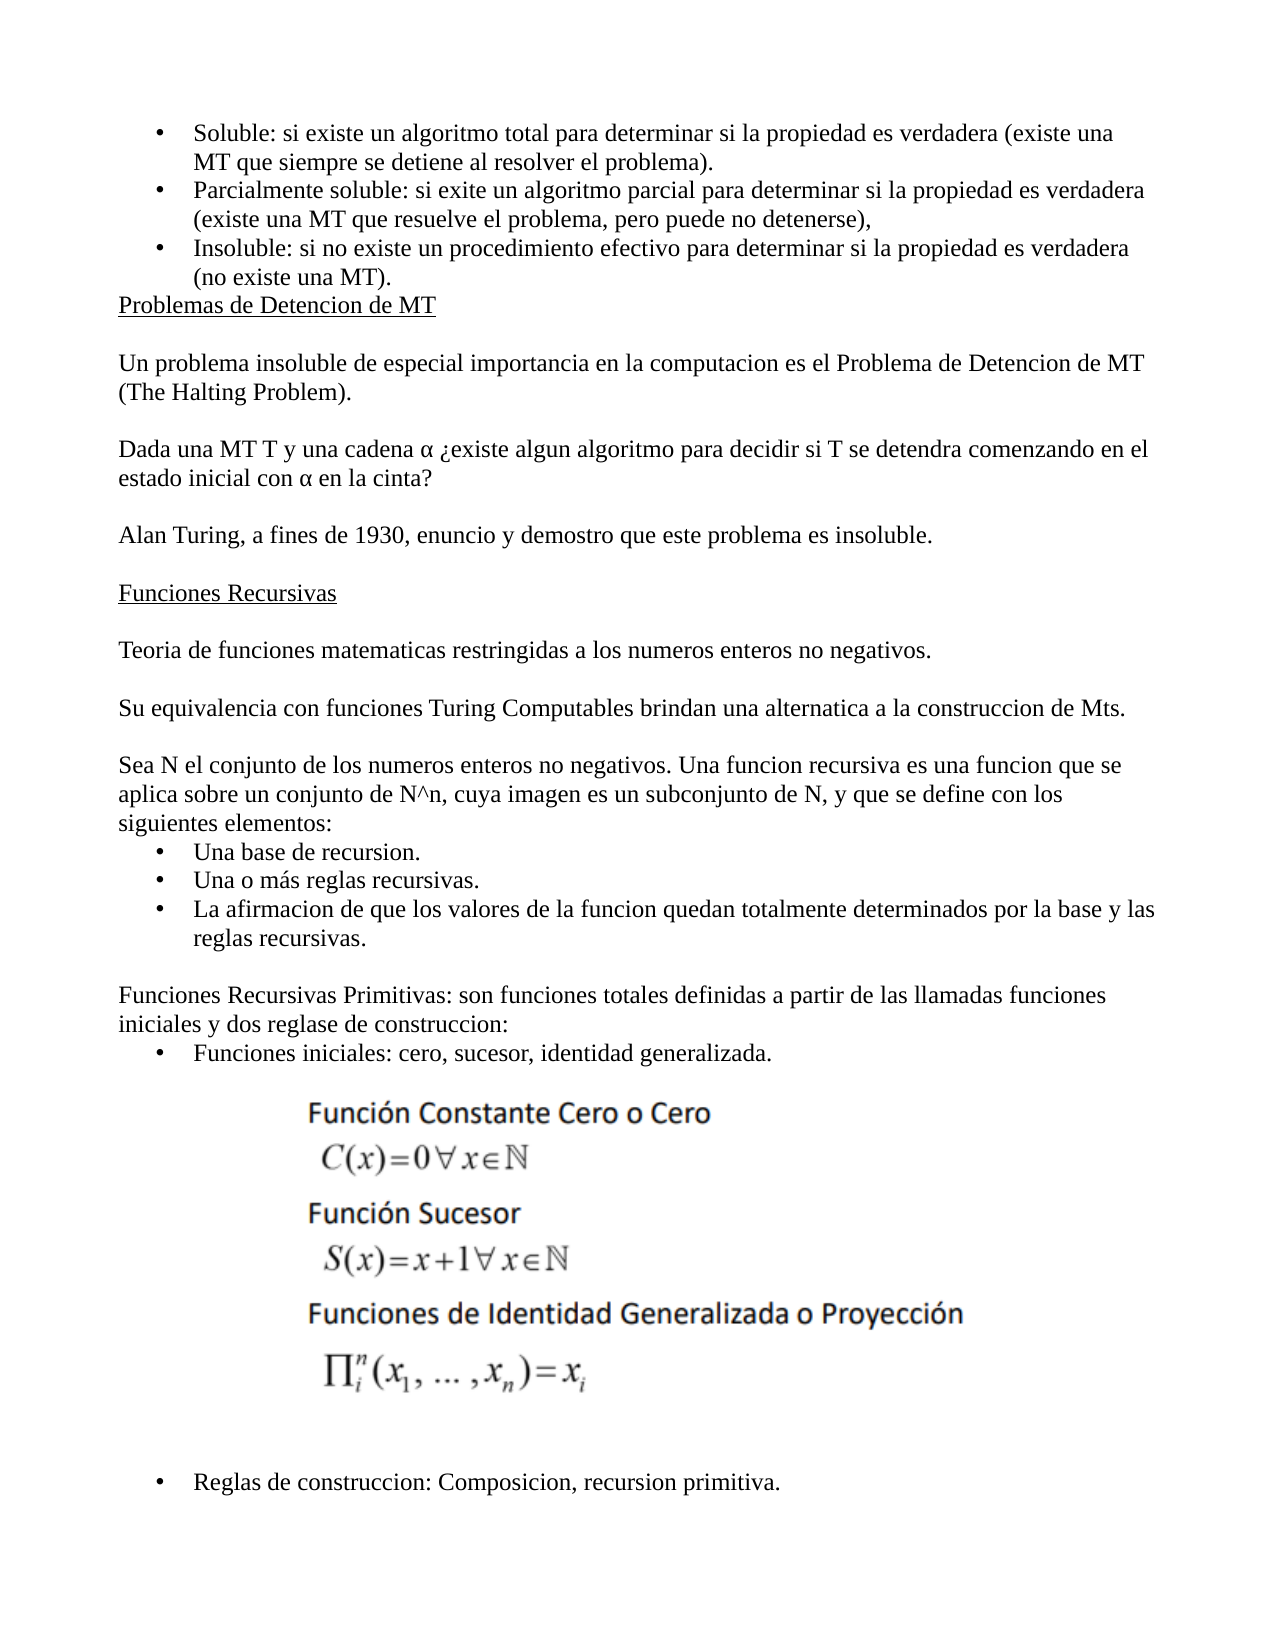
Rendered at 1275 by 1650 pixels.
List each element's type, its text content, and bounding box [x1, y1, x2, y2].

list La afirmacion de que los valores de la funcion quedan totalmente determinados por la base y las reglas recursivas. [156, 894, 1157, 952]
text Problemas de Detencion de MT [118, 291, 1157, 319]
list Insoluble: si no existe un procedimiento efectivo para determinar si la propiedad es verdadera (no existe una MT). [156, 233, 1157, 291]
list Una o más reglas recursivas. [156, 866, 1157, 894]
list Reglas de construccion: Composicion, recursion primitiva. [156, 1467, 1157, 1496]
text Su equivalencia con funciones Turing Computables brindan una alternatica a la construccion de Mts. [118, 693, 1157, 722]
list Funciones iniciales: cero, sucesor, identidad generalizada. [156, 1038, 1157, 1067]
list Parcialmente soluble: si exite un algoritmo parcial para determinar si la propiedad es verdadera (existe una MT que resuelve el problema, pero puede no detenerse), [156, 176, 1157, 233]
text Un problema insoluble de especial importancia en la computacion es el Problema de Detencion de MT (The Halting Problem). [118, 348, 1157, 406]
text Alan Turing, a fines de 1930, enuncio y demostro que este problema es insoluble. [118, 521, 1157, 549]
list Soluble: si existe un algoritmo total para determinar si la propiedad es verdadera (existe una MT que siempre se detiene al resolver el problema). [156, 118, 1157, 176]
picture [304, 1095, 971, 1410]
list Una base de recursion. [156, 837, 1157, 866]
text Teoria de funciones matematicas restringidas a los numeros enteros no negativos. [118, 636, 1157, 664]
text Dada una MT T y una cadena α ¿existe algun algoritmo para decidir si T se detendra comenzando en el estado inicial con α en la cinta? [118, 434, 1157, 492]
text Sea N el conjunto de los numeros enteros no negativos. Una funcion recursiva es una funcion que se aplica sobre un conjunto de N^n, cuya imagen es un subconjunto de N, y que se define con los siguientes elementos: [118, 751, 1157, 837]
text Funciones Recursivas Primitivas: son funciones totales definidas a partir de las llamadas funciones iniciales y dos reglase de construccion: [118, 981, 1157, 1038]
text Funciones Recursivas [118, 578, 1157, 607]
